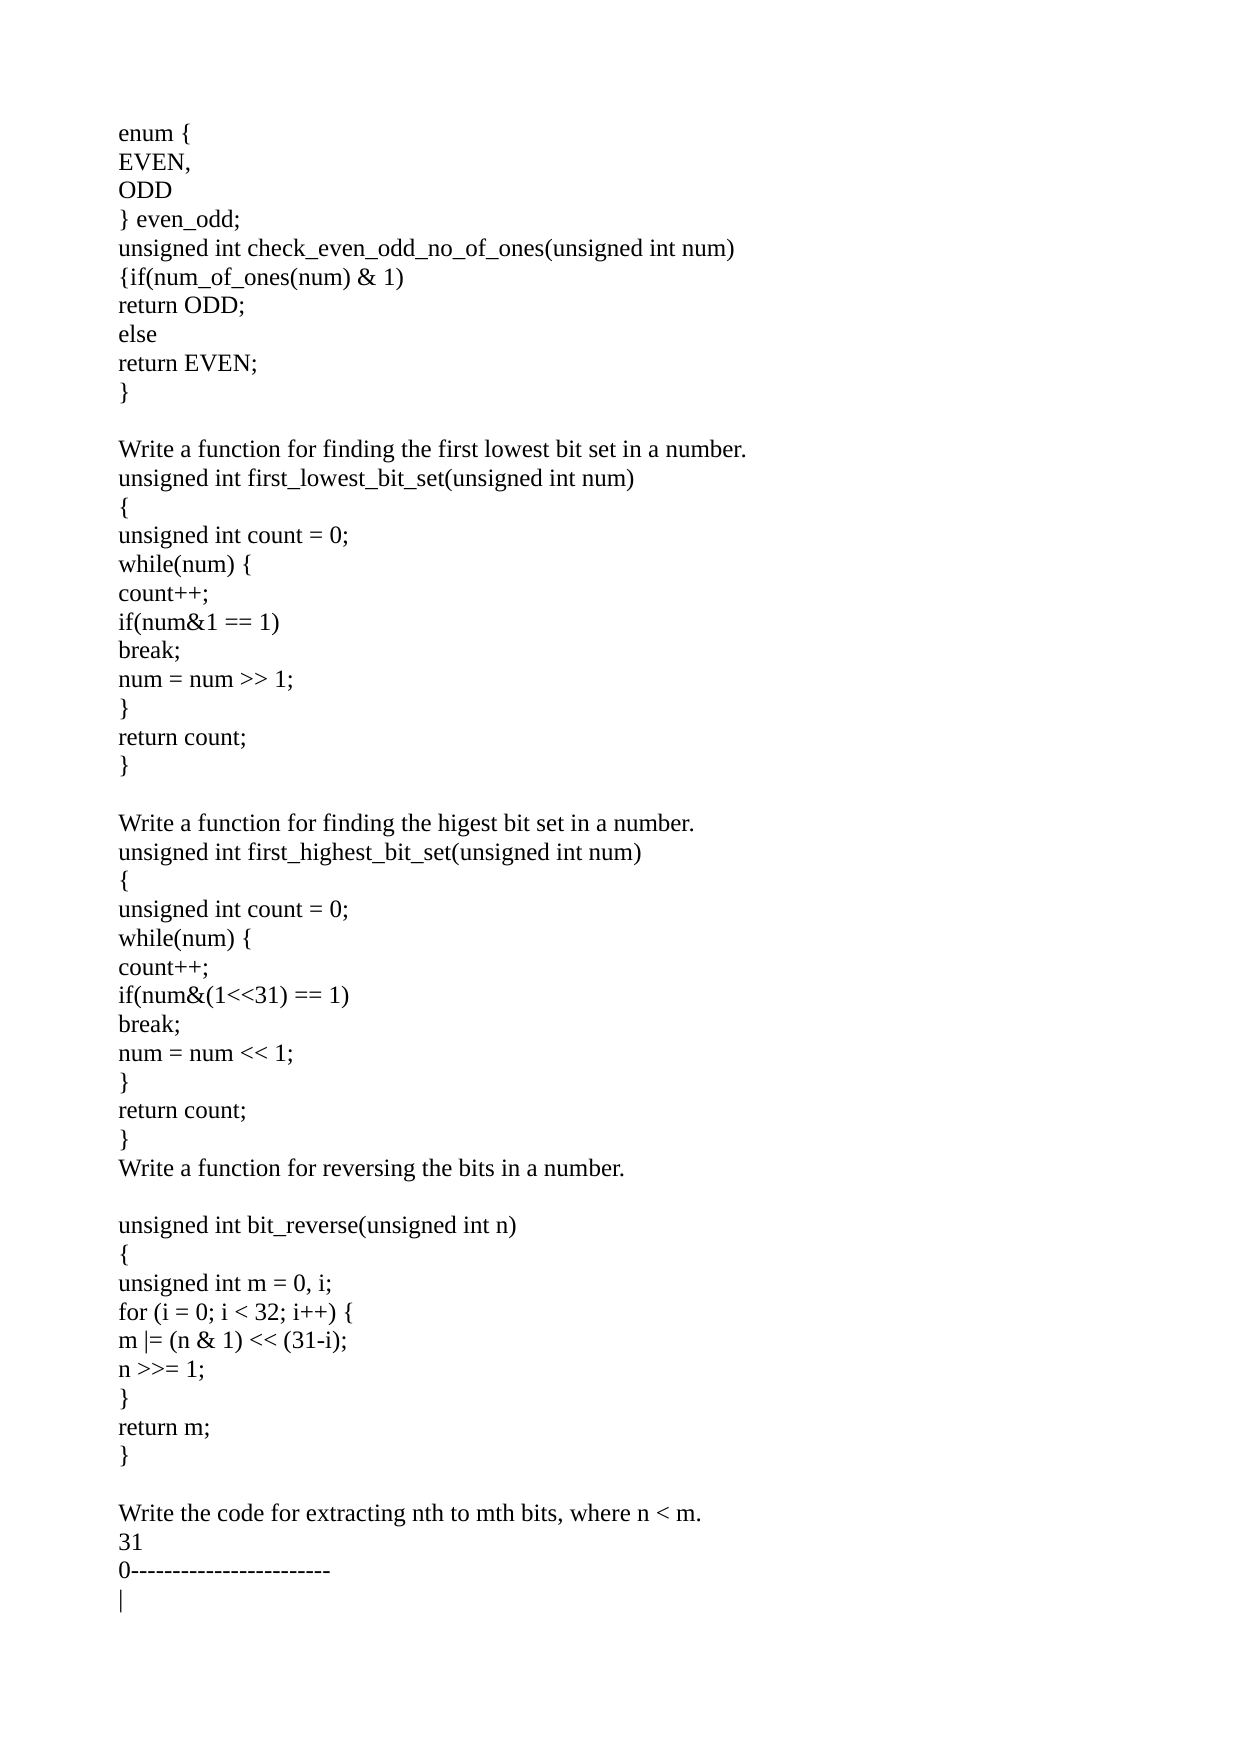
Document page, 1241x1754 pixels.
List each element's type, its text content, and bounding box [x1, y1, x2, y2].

text unsigned int bit_reverse(unsigned int n) [118, 1211, 1122, 1239]
text {if(num_of_ones(num) & 1) [118, 262, 1122, 291]
text m |= (n & 1) << (31-i); [118, 1326, 1122, 1354]
text count++; [118, 952, 1122, 981]
text break; [118, 1009, 1122, 1038]
text return ODD; [118, 291, 1122, 319]
text { [118, 492, 1122, 521]
text Write a function for finding the first lowest bit set in a number. [118, 434, 1122, 463]
text unsigned int check_even_odd_no_of_ones(unsigned int num) [118, 233, 1122, 262]
text } [118, 1124, 1122, 1153]
text unsigned int first_highest_bit_set(unsigned int num) [118, 837, 1122, 866]
text } [118, 1383, 1122, 1412]
text n >>= 1; [118, 1354, 1122, 1383]
text while(num) { [118, 923, 1122, 952]
text break; [118, 636, 1122, 664]
text return count; [118, 722, 1122, 751]
text return EVEN; [118, 348, 1122, 377]
text unsigned int first_lowest_bit_set(unsigned int num) [118, 463, 1122, 492]
text ODD [118, 176, 1122, 204]
text return m; [118, 1412, 1122, 1441]
text unsigned int count = 0; [118, 894, 1122, 923]
text } [118, 377, 1122, 406]
text Write a function for reversing the bits in a number. [118, 1153, 1122, 1182]
text if(num&(1<<31) == 1) [118, 981, 1122, 1009]
text | [118, 1584, 1122, 1613]
text num = num << 1; [118, 1038, 1122, 1067]
text Write the code for extracting nth to mth bits, where n < m. [118, 1498, 1122, 1527]
text while(num) { [118, 549, 1122, 578]
text num = num >> 1; [118, 664, 1122, 693]
text { [118, 866, 1122, 894]
text } [118, 751, 1122, 779]
text 0------------------------ [118, 1556, 1122, 1584]
text for (i = 0; i < 32; i++) { [118, 1297, 1122, 1326]
text EVEN, [118, 147, 1122, 176]
text } [118, 1067, 1122, 1096]
text 31 [118, 1527, 1122, 1556]
text enum { [118, 118, 1122, 147]
text } even_odd; [118, 204, 1122, 233]
text } [118, 1441, 1122, 1469]
text unsigned int count = 0; [118, 521, 1122, 549]
text return count; [118, 1096, 1122, 1124]
text } [118, 693, 1122, 722]
text unsigned int m = 0, i; [118, 1268, 1122, 1297]
text count++; [118, 578, 1122, 607]
text else [118, 319, 1122, 348]
text { [118, 1239, 1122, 1268]
text Write a function for finding the higest bit set in a number. [118, 808, 1122, 837]
text if(num&1 == 1) [118, 607, 1122, 636]
